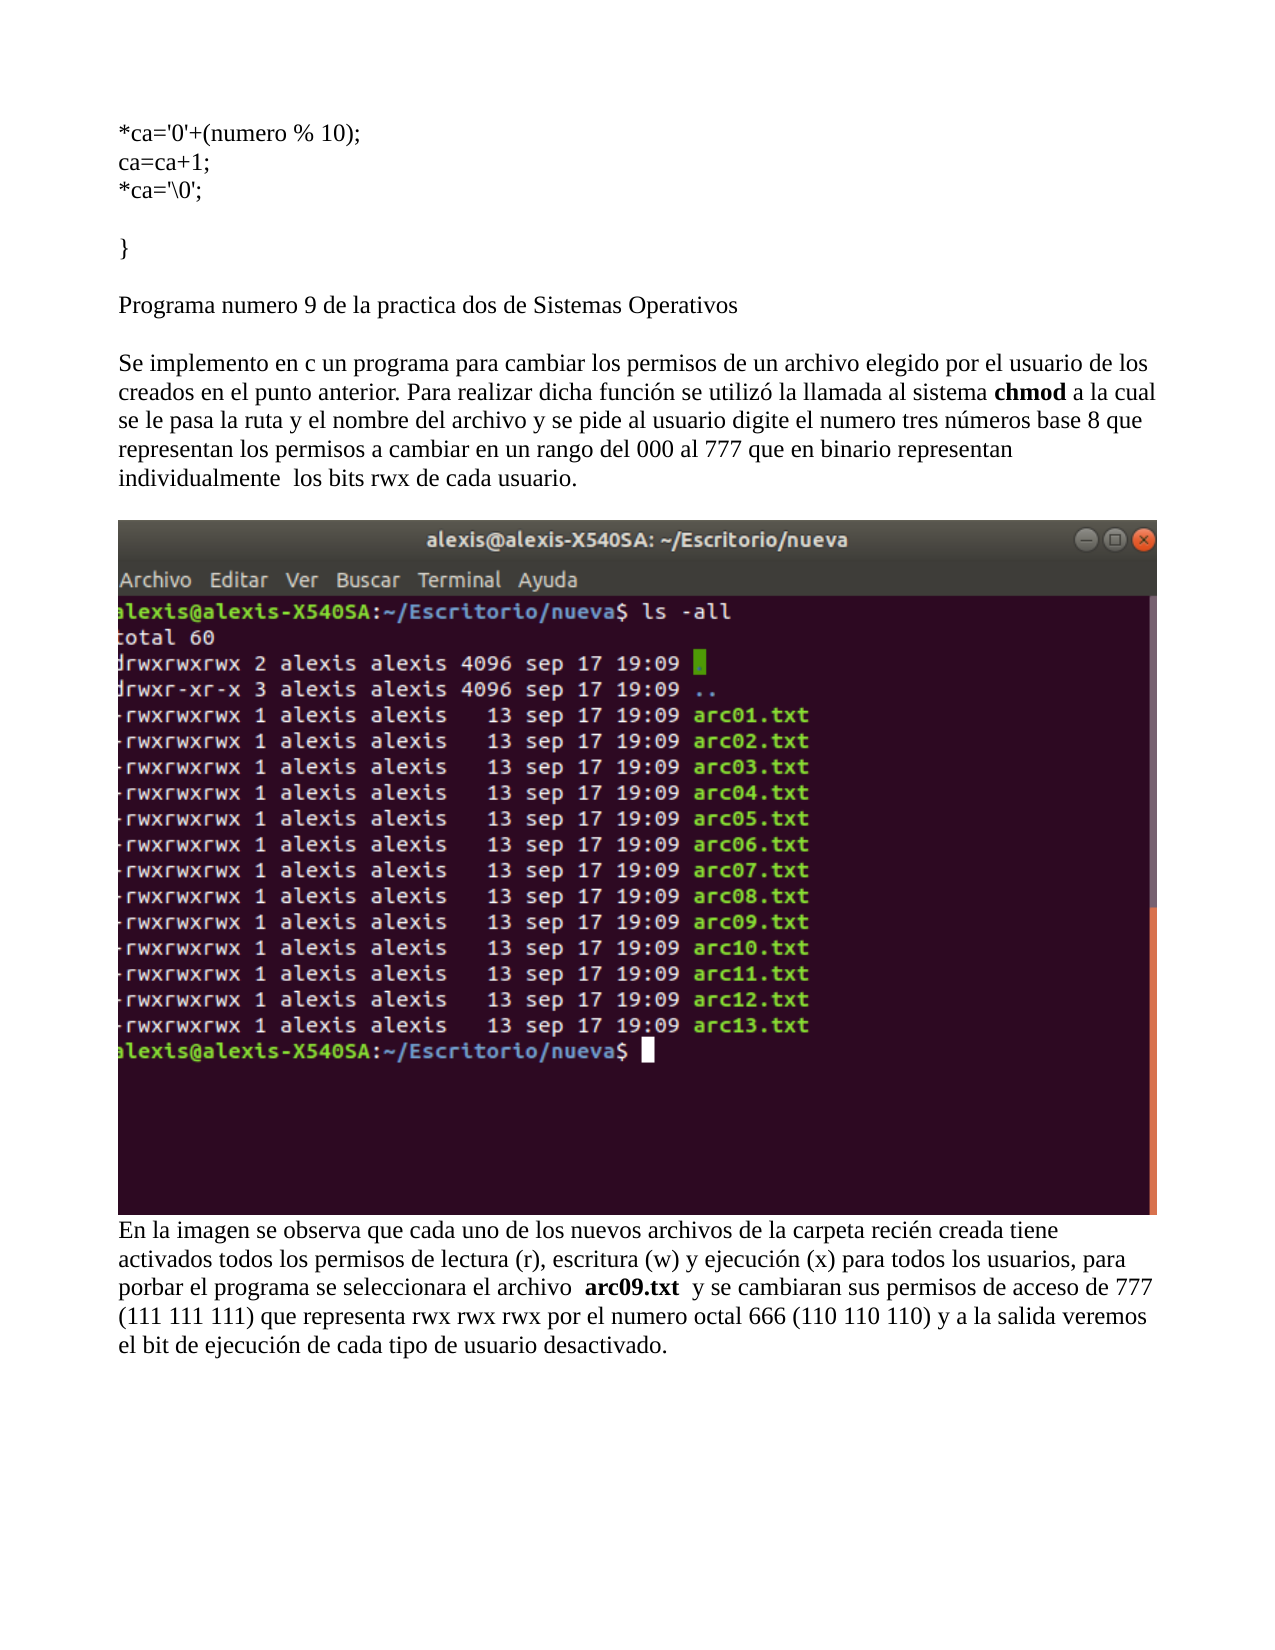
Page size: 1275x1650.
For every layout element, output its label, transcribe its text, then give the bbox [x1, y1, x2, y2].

text Programa numero 9 de la practica dos de Sistemas Operativos [118, 291, 1157, 319]
text } [118, 233, 1157, 262]
text Se implemento en c un programa para cambiar los permisos de un archivo elegido por el usuario de los creados en el punto anterior. Para realizar dicha función se utilizó la llamada al sistema chmod a la cual se le pasa la ruta y el nombre del archivo y se pide al usuario digite el numero tres números base 8 que representan los permisos a cambiar en un rango del 000 al 777 que en binario representan individualmente los bits rwx de cada usuario. [118, 348, 1157, 492]
picture [118, 520, 1157, 1215]
text ca=ca+1; [118, 147, 1157, 176]
text En la imagen se observa que cada uno de los nuevos archivos de la carpeta recién creada tiene activados todos los permisos de lectura (r), escritura (w) y ejecución (x) para todos los usuarios, para porbar el programa se seleccionara el archivo arc09.txt y se cambiaran sus permisos de acceso de 777 (111 111 111) que representa rwx rwx rwx por el numero octal 666 (110 110 110) y a la salida veremos el bit de ejecución de cada tipo de usuario desactivado. [118, 1215, 1157, 1359]
text *ca='\0'; [118, 176, 1157, 204]
text *ca='0'+(numero % 10); [118, 118, 1157, 147]
